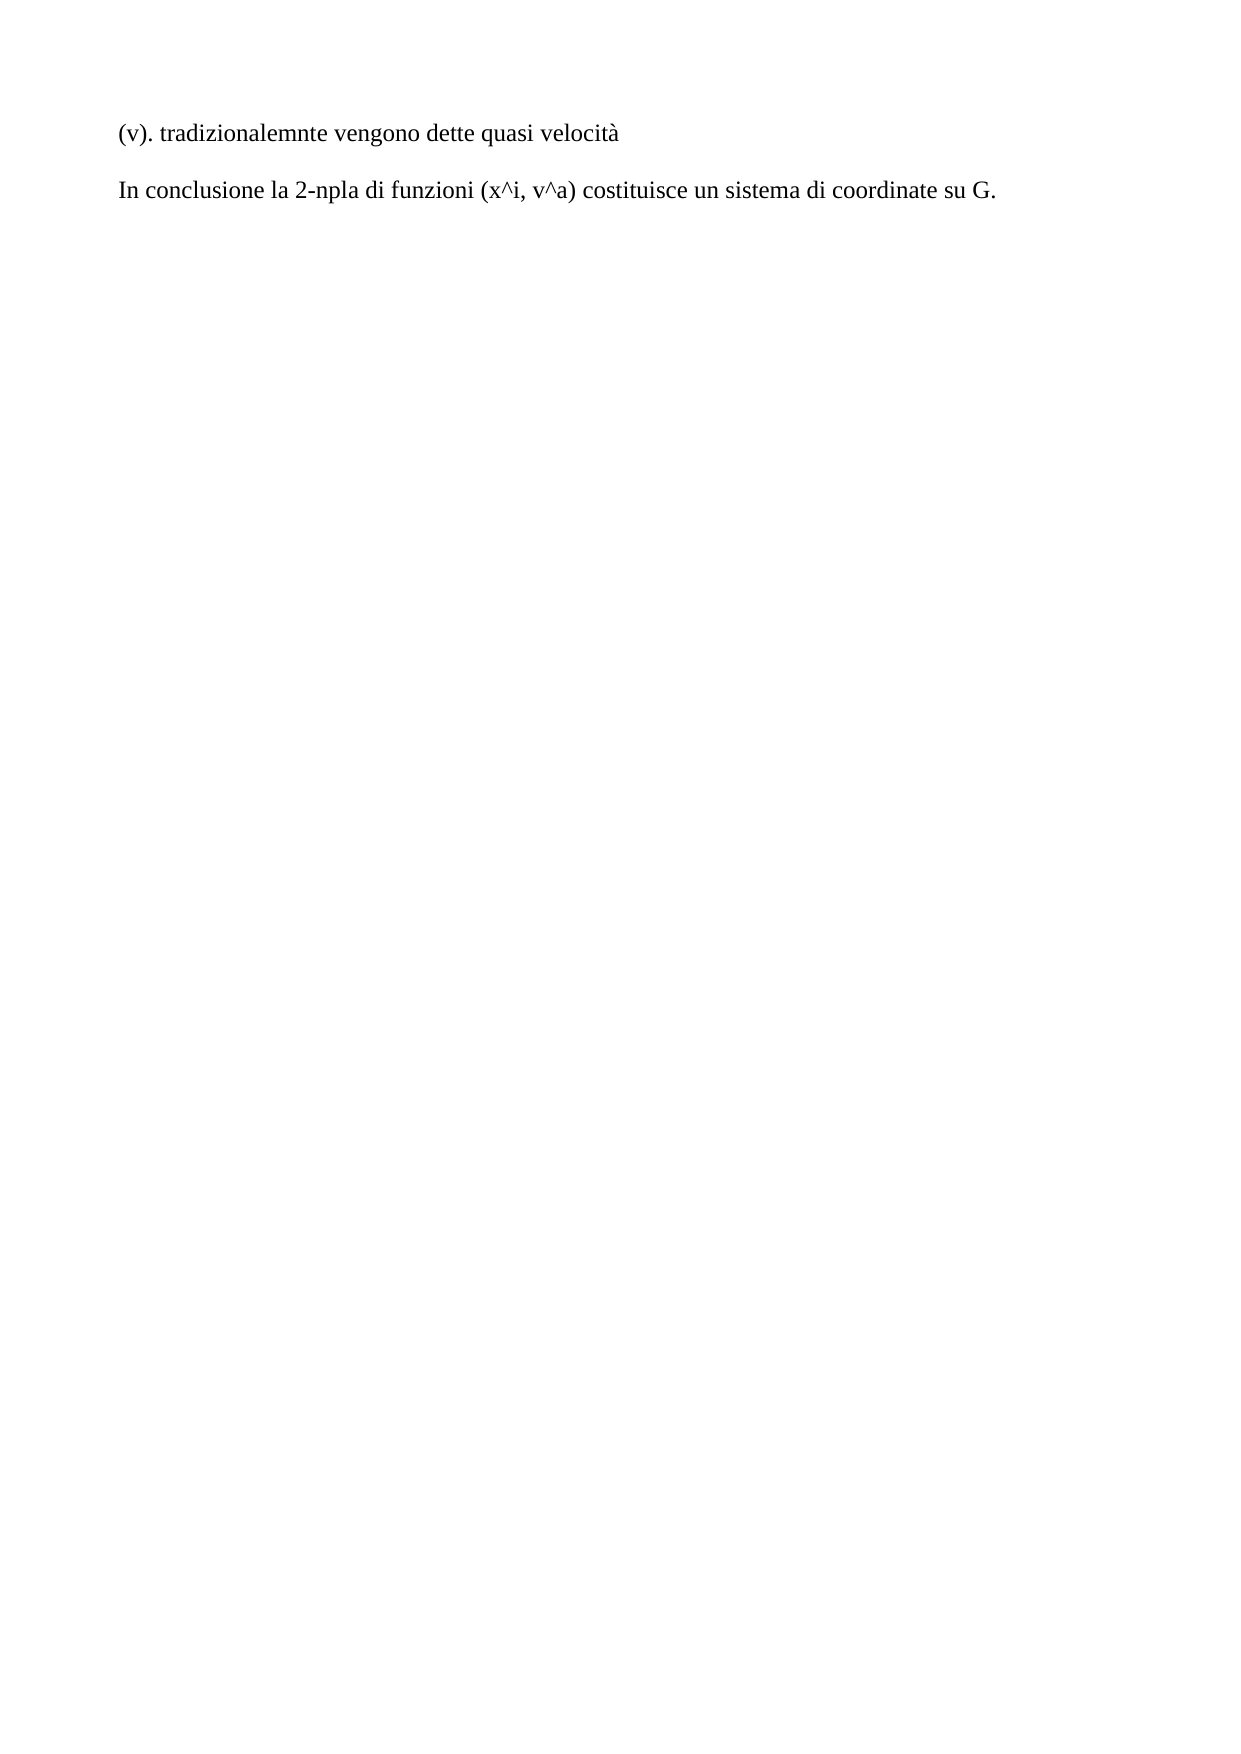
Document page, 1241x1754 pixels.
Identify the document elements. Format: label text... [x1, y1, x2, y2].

list (v). tradizionalemnte vengono dette quasi velocità [118, 118, 1122, 147]
text In conclusione la 2-npla di funzioni (x^i, v^a) costituisce un sistema di coordinate su G. [118, 176, 1122, 204]
